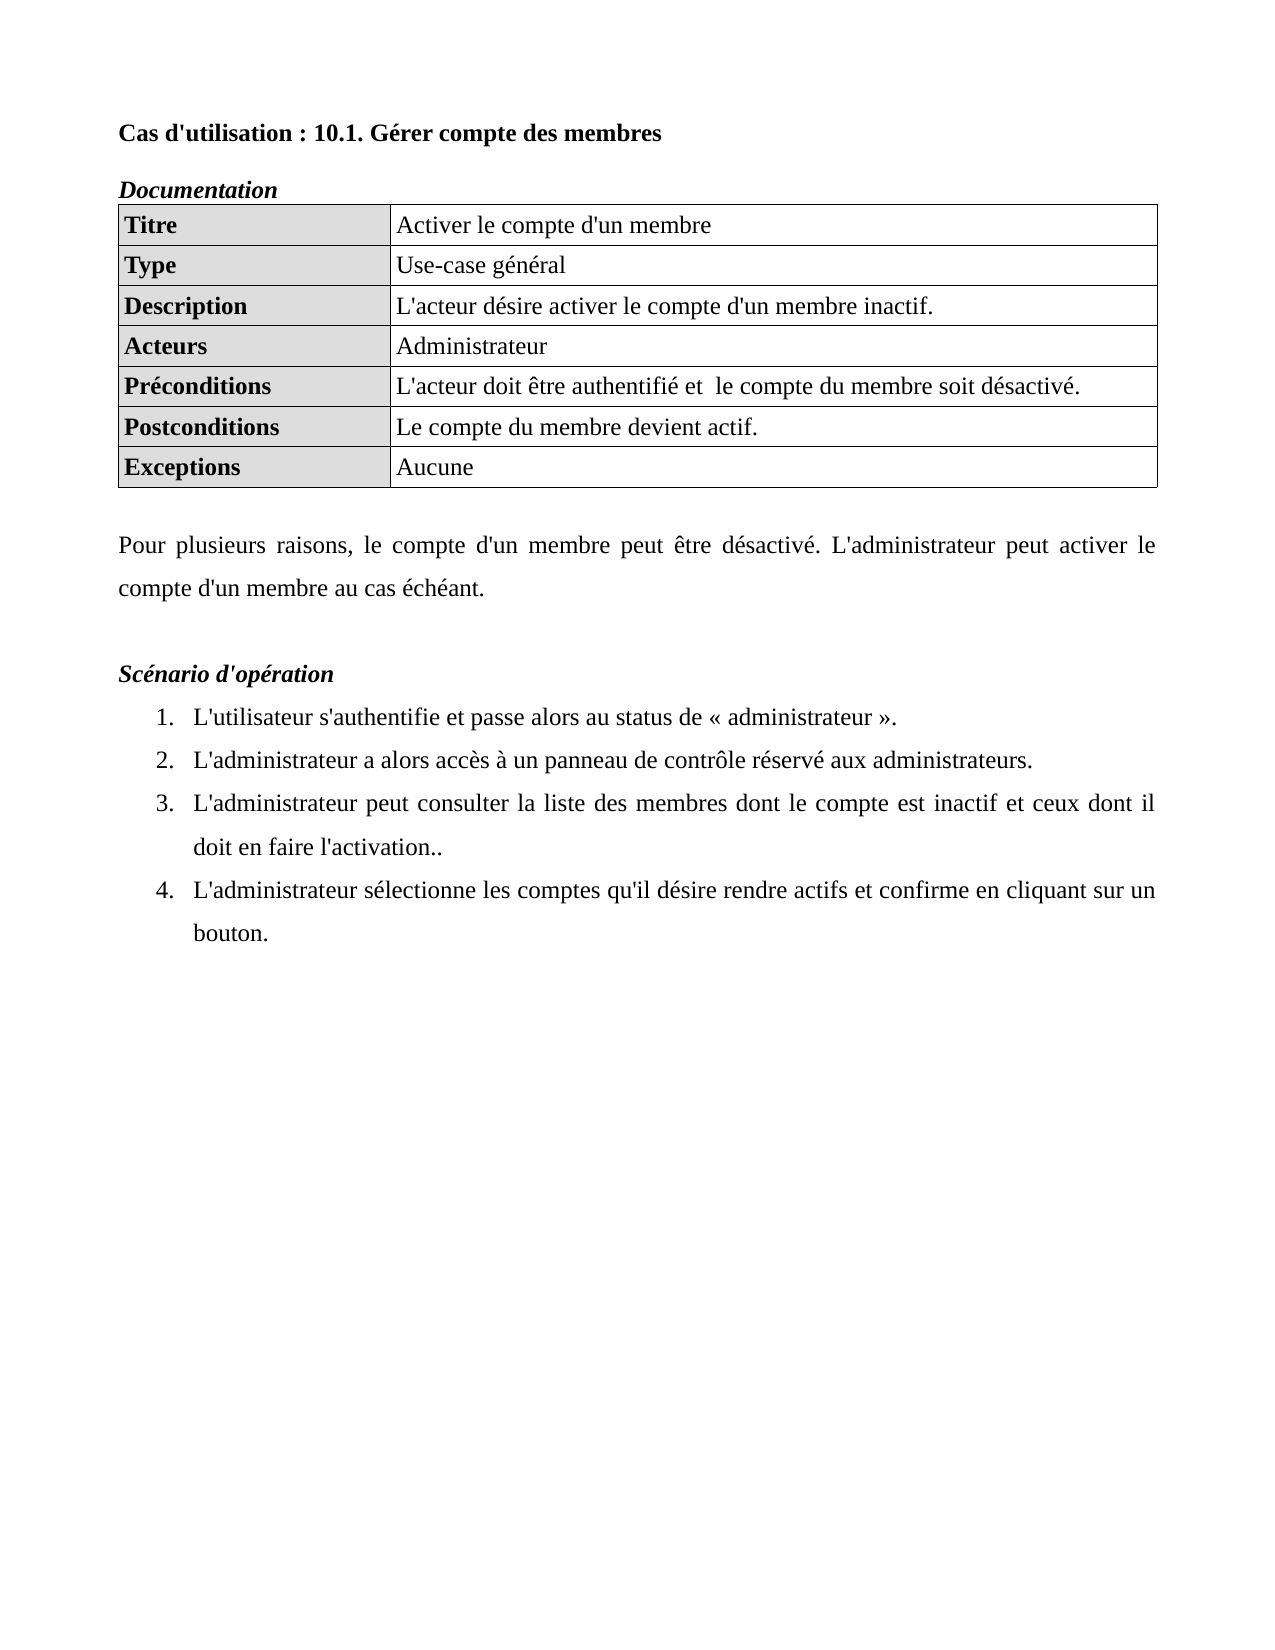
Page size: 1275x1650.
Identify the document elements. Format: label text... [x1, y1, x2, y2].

list L'administrateur a alors accès à un panneau de contrôle réservé aux administrateurs. [156, 745, 1157, 774]
text Documentation [118, 176, 1157, 204]
text Pour plusieurs raisons, le compte d'un membre peut être désactivé. L'administrateur peut activer le compte d'un membre au cas échéant. [118, 530, 1157, 602]
table_cell Description [119, 286, 390, 325]
table_cell Préconditions [119, 367, 390, 406]
table_cell Exceptions [119, 447, 390, 487]
table_cell Use-case général [391, 246, 1157, 285]
table_cell L'acteur doit être authentifié et le compte du membre soit désactivé. [391, 367, 1157, 406]
list L'administrateur sélectionne les comptes qu'il désire rendre actifs et confirme en cliquant sur un bouton. [156, 875, 1157, 947]
list L'administrateur peut consulter la liste des membres dont le compte est inactif et ceux dont il doit en faire l'activation.. [156, 788, 1157, 860]
list L'utilisateur s'authentifie et passe alors au status de « administrateur ». [156, 702, 1157, 731]
table_header Titre [119, 205, 390, 245]
table_cell Type [119, 246, 390, 285]
table_cell Administrateur [391, 326, 1157, 366]
table_cell Le compte du membre devient actif. [391, 407, 1157, 446]
table_cell L'acteur désire activer le compte d'un membre inactif. [391, 286, 1157, 325]
table_header Activer le compte d'un membre [391, 205, 1157, 245]
table_cell Acteurs [119, 326, 390, 366]
table_cell Aucune [391, 447, 1157, 487]
table_cell Postconditions [119, 407, 390, 446]
text Cas d'utilisation : 10.1. Gérer compte des membres [118, 118, 1157, 147]
text Scénario d'opération [118, 659, 1157, 688]
